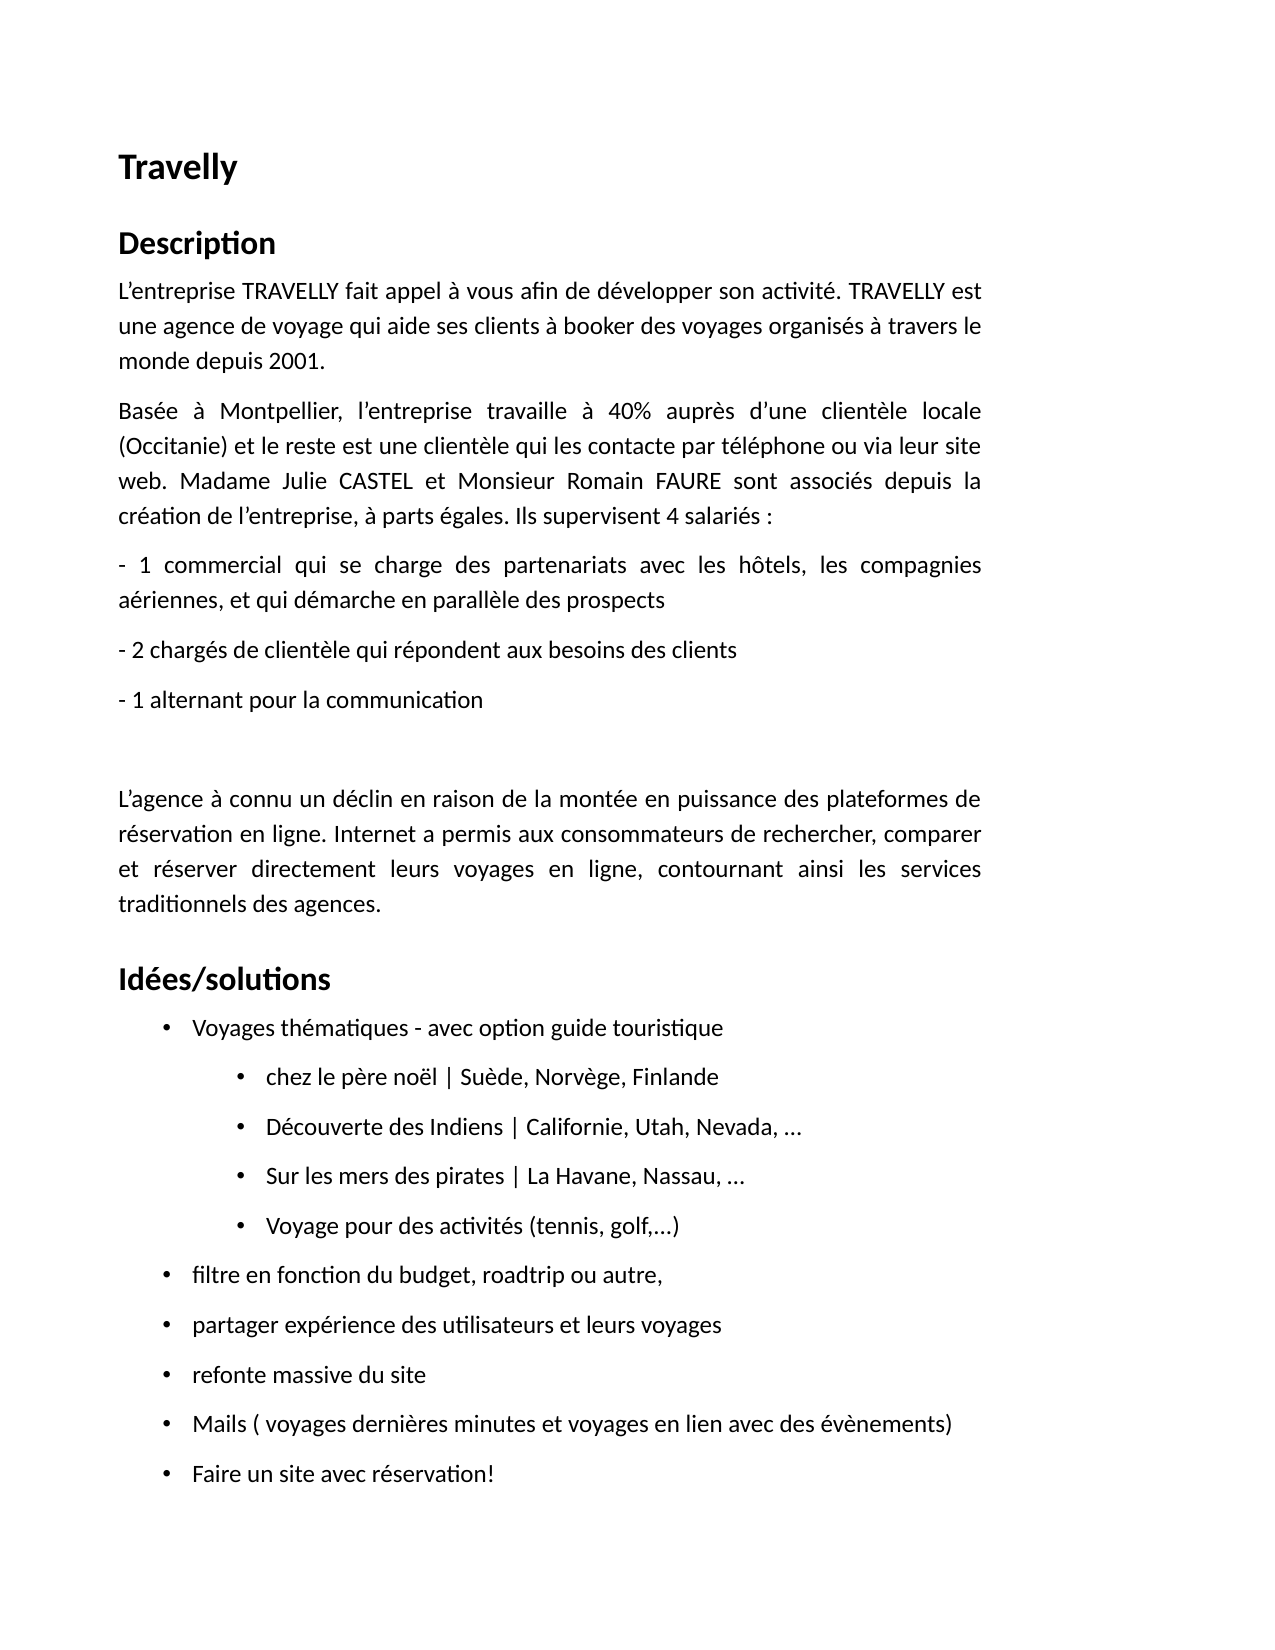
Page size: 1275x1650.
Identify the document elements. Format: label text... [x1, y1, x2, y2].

list chez le père noël | Suède, Norvège, Finlande [236, 1061, 1157, 1092]
text - 2 chargés de clientèle qui répondent aux besoins des clients [118, 634, 983, 665]
subtitle Description [118, 222, 1157, 263]
subtitle Idées/solutions [118, 958, 1157, 999]
list filtre en fonction du budget, roadtrip ou autre, [162, 1259, 1157, 1290]
text - 1 alternant pour la communication [118, 684, 983, 714]
list Faire un site avec réservation! [162, 1458, 1157, 1488]
subtitle Travelly [118, 143, 1157, 189]
list Voyage pour des activités (tennis, golf,...) [236, 1210, 1157, 1241]
text - 1 commercial qui se charge des partenariats avec les hôtels, les compagnies aériennes, et qui démarche en parallèle des prospects [118, 550, 983, 615]
list Mails ( voyages dernières minutes et voyages en lien avec des évènements) [162, 1408, 1157, 1439]
text Basée à Montpellier, l’entreprise travaille à 40% auprès d’une clientèle locale (Occitanie) et le reste est une clientèle qui les contacte par téléphone ou via leur site web. Madame Julie CASTEL et Monsieur Romain FAURE sont associés depuis la création de l’entreprise, à parts égales. Ils supervisent 4 salariés : [118, 395, 983, 531]
list partager expérience des utilisateurs et leurs voyages [162, 1309, 1157, 1340]
text L’agence à connu un déclin en raison de la montée en puissance des plateformes de réservation en ligne. Internet a permis aux consommateurs de rechercher, comparer et réserver directement leurs voyages en ligne, contournant ainsi les services traditionnels des agences. [118, 783, 983, 918]
list Voyages thématiques - avec option guide touristique [162, 1012, 1157, 1042]
list Sur les mers des pirates | La Havane, Nassau, … [236, 1160, 1157, 1191]
text L’entreprise TRAVELLY fait appel à vous afin de développer son activité. TRAVELLY est une agence de voyage qui aide ses clients à booker des voyages organisés à travers le monde depuis 2001. [118, 276, 983, 376]
list refonte massive du site [162, 1359, 1157, 1389]
list Découverte des Indiens | Californie, Utah, Nevada, … [236, 1111, 1157, 1141]
